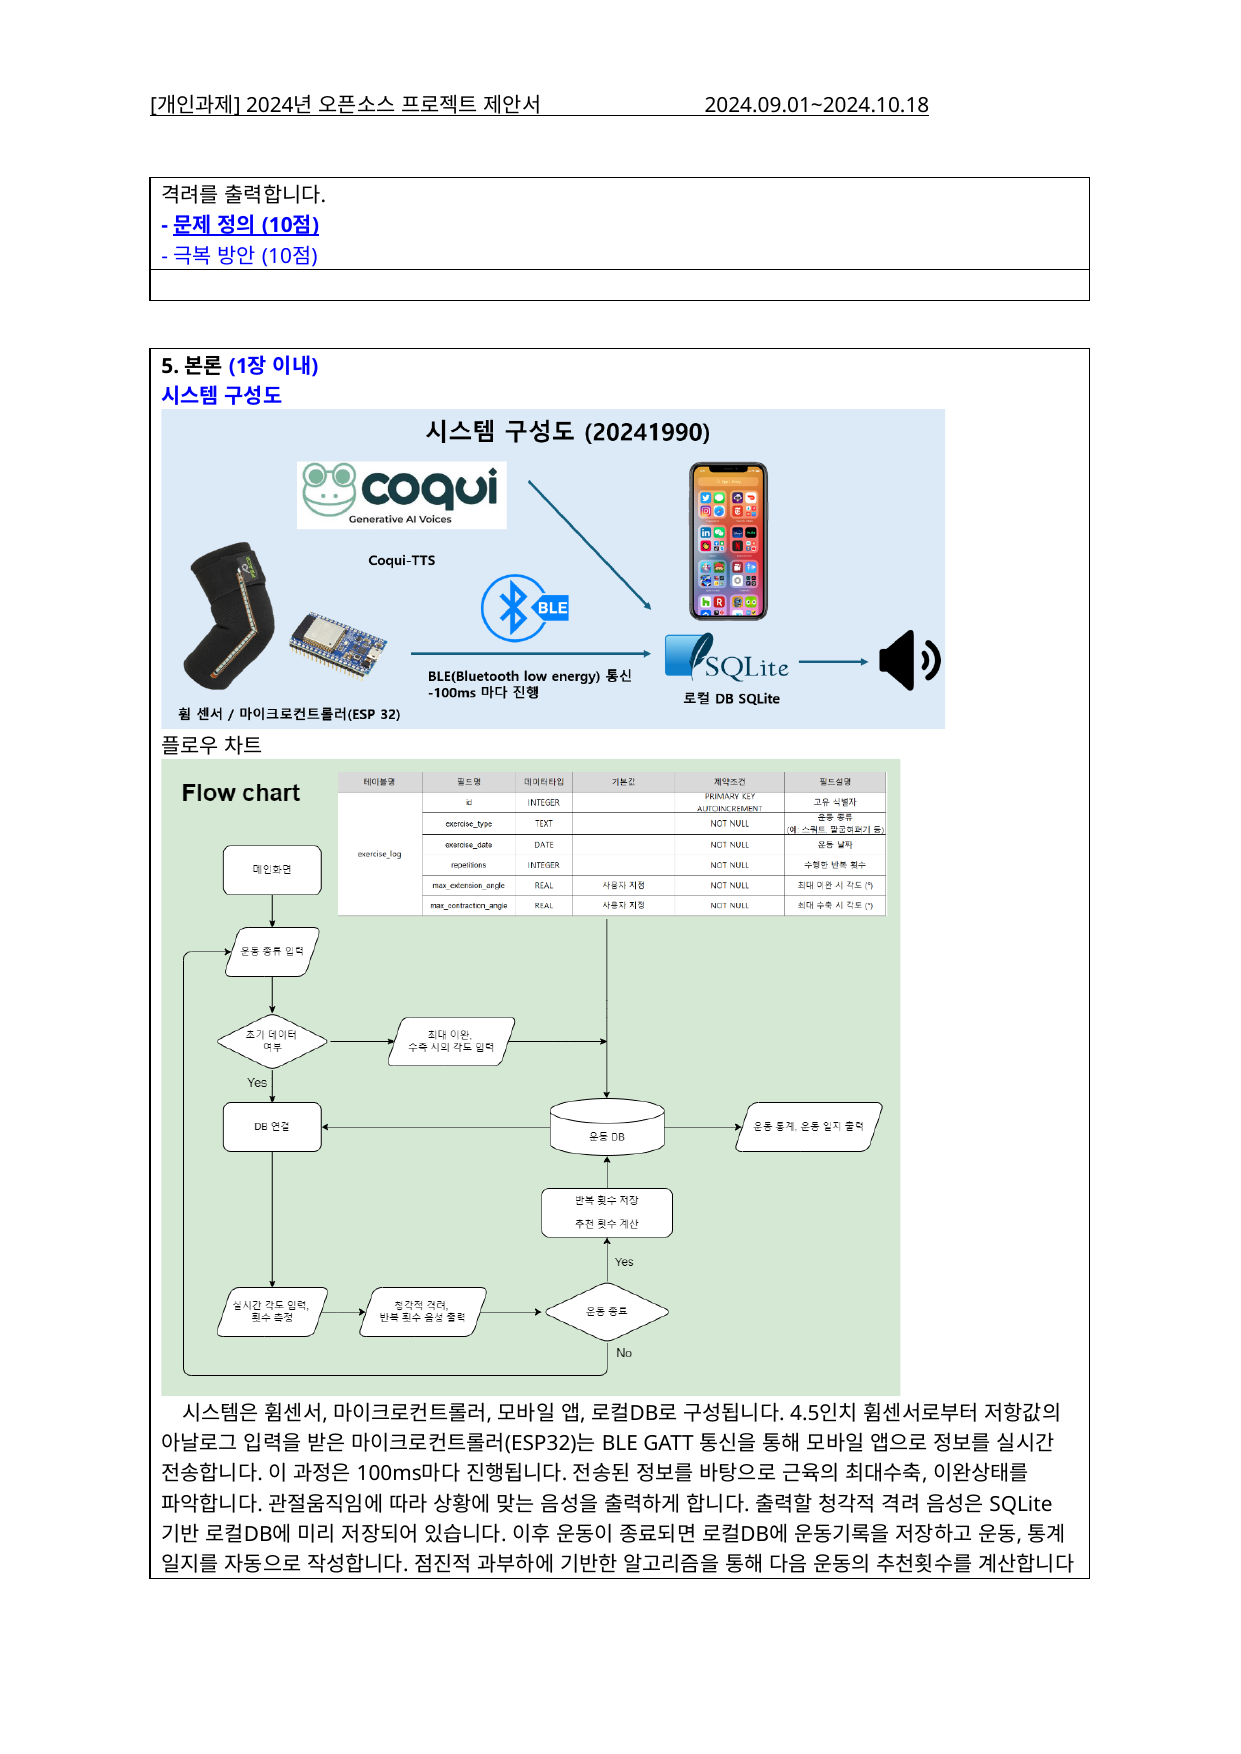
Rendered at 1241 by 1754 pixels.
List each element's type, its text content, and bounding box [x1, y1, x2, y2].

table_header 5. 본론 (1장 이내) 시스템 구성도 플로우 차트 시스템은 휨센서, 마이크로컨트롤러, 모바일 앱, 로컬DB로 구성됩니다. 4.5인치 휨센서로부터 저항값의 아날로그 입력을 받은 마이크로컨트롤러(ESP32)는 BLE GATT 통신을 통해 모바일 앱으로 정보를 실시간 전송합니다. 이 과정은 100ms마다 진행됩니다. 전송된 정보를 바탕으로 근육의 최대수축, 이완상태를 파악합니다. 관절움직임에 따라 상황에 맞는 음성을 출력하게 합니다. 출력할 청각적 격려 음성은 SQLite 기반 로컬DB에 미리 저장되어 있습니다. 이후 운동이 종료되면 로컬DB에 운동기록을 저장하고 운동, 통계 일지를 자동으로 작성합니다. 점진적 과부하에 기반한 알고리즘을 통해 다음 운동의 추천횟수를 계산합니다 [151, 349, 1089, 1578]
table_header 격려를 출력합니다. - 문제 정의 (10점) - 극복 방안 (10점) [151, 178, 1089, 269]
table_cell [151, 270, 1089, 300]
